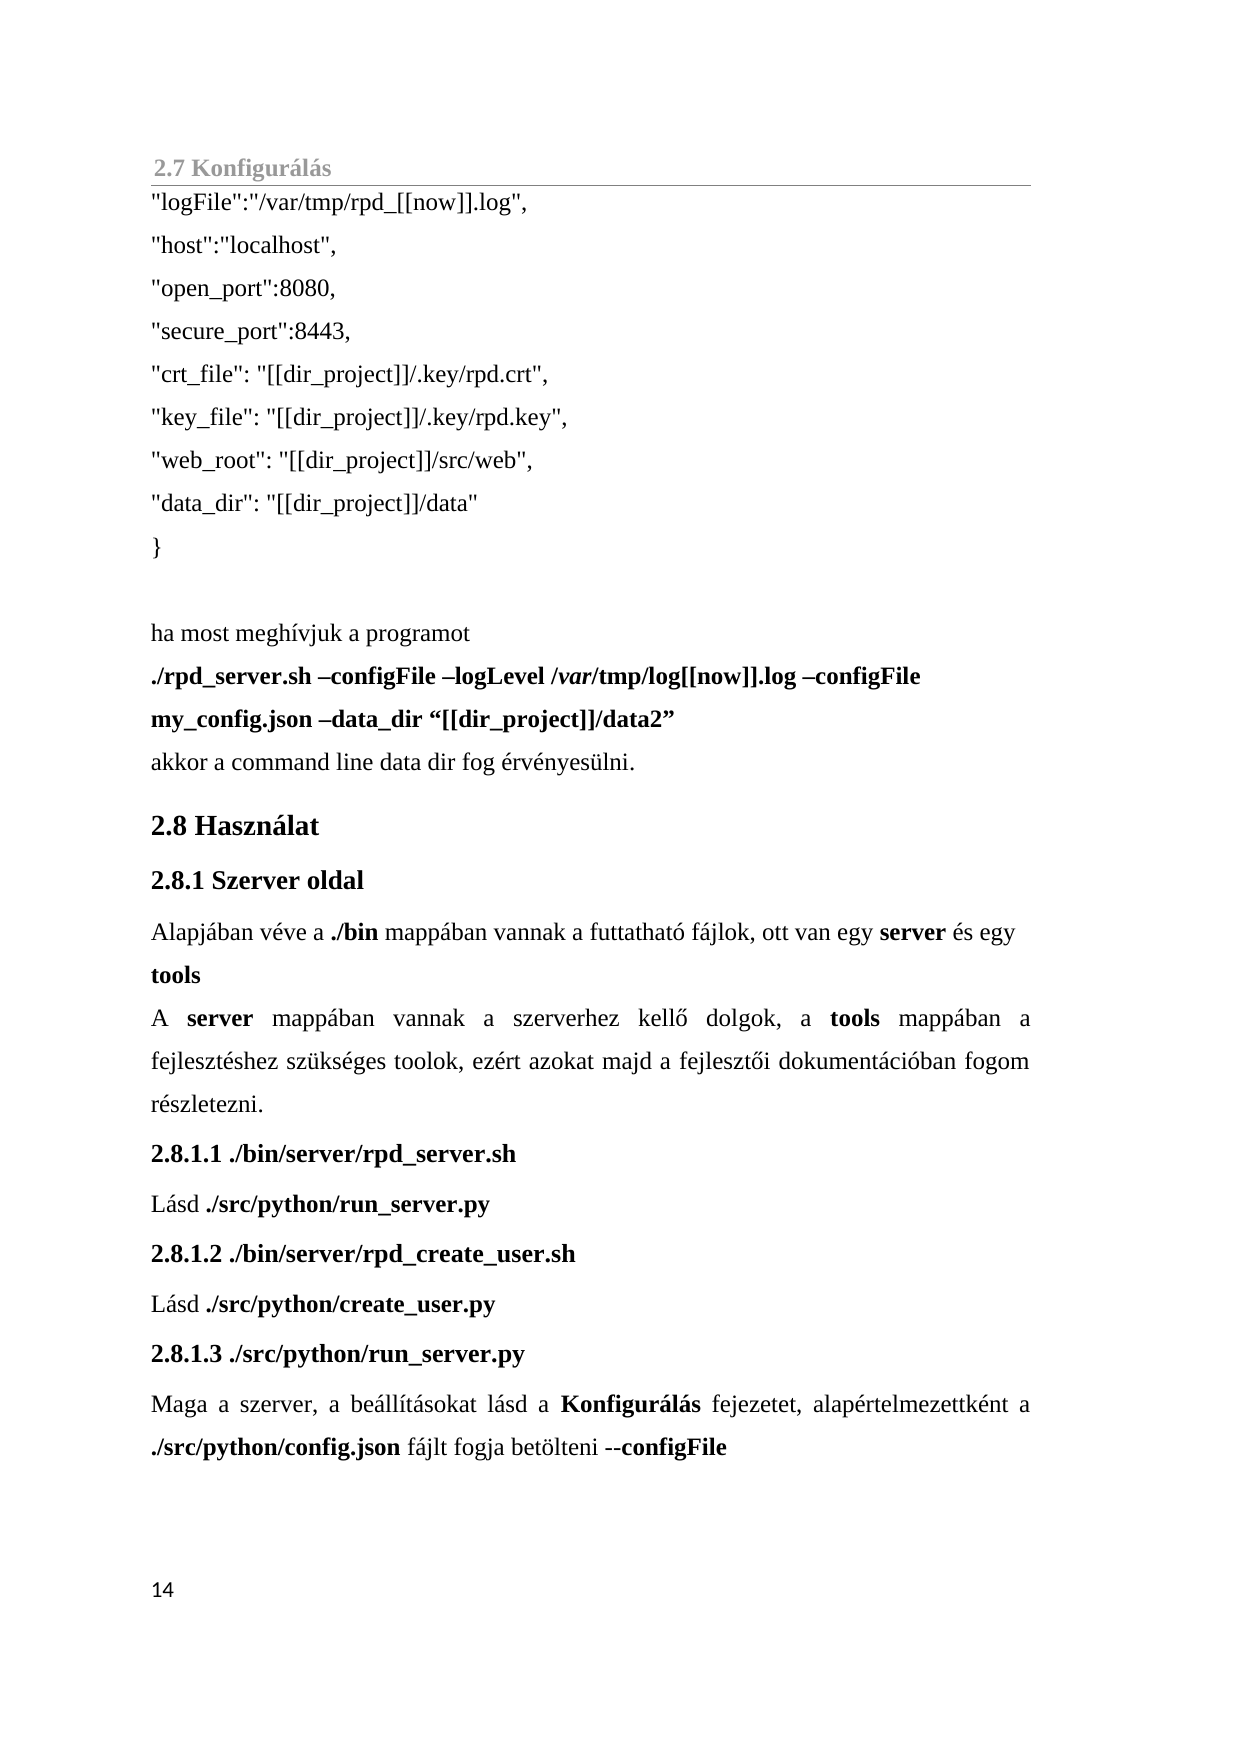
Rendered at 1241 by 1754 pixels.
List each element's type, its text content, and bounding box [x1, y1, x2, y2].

text Lásd ./src/python/create_user.py [151, 1289, 1031, 1318]
text "web_root": "[[dir_project]]/src/web", [151, 445, 1031, 474]
subtitle Használat [151, 808, 1031, 842]
subtitle Szerver oldal [151, 864, 1031, 895]
text "secure_port":8443, [151, 316, 1031, 345]
subtitle ./bin/server/rpd_server.sh [151, 1138, 1031, 1168]
text Maga a szerver, a beállításokat lásd a Konfigurálás fejezetet, alapértelmezettként a ./src/python/config.json fájlt fogja betölteni --configFile [151, 1389, 1031, 1461]
subtitle ./src/python/run_server.py [151, 1338, 1031, 1368]
text "key_file": "[[dir_project]]/.key/rpd.key", [151, 402, 1031, 431]
subtitle ./bin/server/rpd_create_user.sh [151, 1238, 1031, 1268]
text Lásd ./src/python/run_server.py [151, 1189, 1031, 1218]
text } [151, 532, 1031, 560]
text "data_dir": "[[dir_project]]/data" [151, 488, 1031, 517]
text "open_port":8080, [151, 273, 1031, 302]
text A server mappában vannak a szerverhez kellő dolgok, a tools mappában a fejlesztéshez szükséges toolok, ezért azokat majd a fejlesztői dokumentációban fogom részletezni. [151, 1003, 1031, 1118]
text "host":"localhost", [151, 230, 1031, 258]
text "crt_file": "[[dir_project]]/.key/rpd.crt", [151, 359, 1031, 388]
text Alapjában véve a ./bin mappában vannak a futtatható fájlok, ott van egy server és egy tools [151, 917, 1031, 989]
text ha most meghívjuk a programot ./rpd_server.sh –configFile –logLevel /var/tmp/log[[now]].log –configFile my_config.json –data_dir “[[dir_project]]/data2” [151, 618, 1031, 733]
text akkor a command line data dir fog érvényesülni. [151, 747, 1031, 776]
text "logFile":"/var/tmp/rpd_[[now]].log", [151, 187, 1031, 215]
